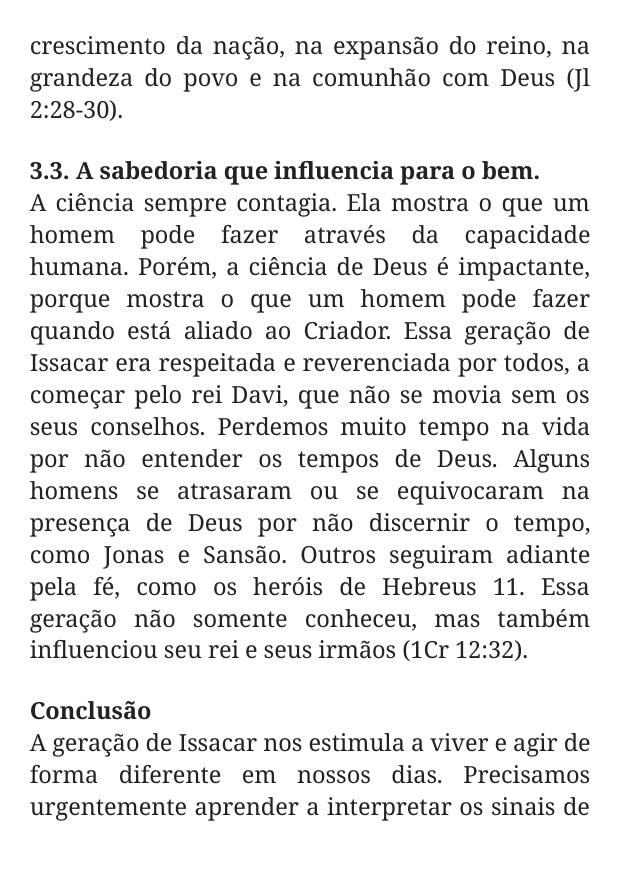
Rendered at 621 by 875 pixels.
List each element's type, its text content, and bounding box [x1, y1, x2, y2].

text 3.3. A sabedoria que influencia para o bem. [29, 154, 591, 186]
text crescimento da nação, na expansão do reino, na grandeza do povo e na comunhão com Deus (Jl 2:28-30). [29, 29, 591, 125]
text Conclusão [29, 694, 591, 727]
text A ciência sempre contagia. Ela mostra o que um homem pode fazer através da capacidade humana. Porém, a ciência de Deus é impactante, porque mostra o que um homem pode fazer quando está aliado ao Criador. Essa geração de Issacar era respeitada e reverenciada por todos, a começar pelo rei Davi, que não se movia sem os seus conselhos. Perdemos muito tempo na vida por não entender os tempos de Deus. Alguns homens se atrasaram ou se equivocaram na presença de Deus por não discernir o tempo, como Jonas e Sansão. Outros seguiram adiante pela fé, como os heróis de Hebreus 11. Essa geração não somente conheceu, mas também influenciou seu rei e seus irmãos (1Cr 12:32). [29, 186, 591, 666]
text A geração de Issacar nos estimula a viver e agir de forma diferente em nossos dias. Precisamos urgentemente aprender a interpretar os sinais de [29, 727, 591, 822]
